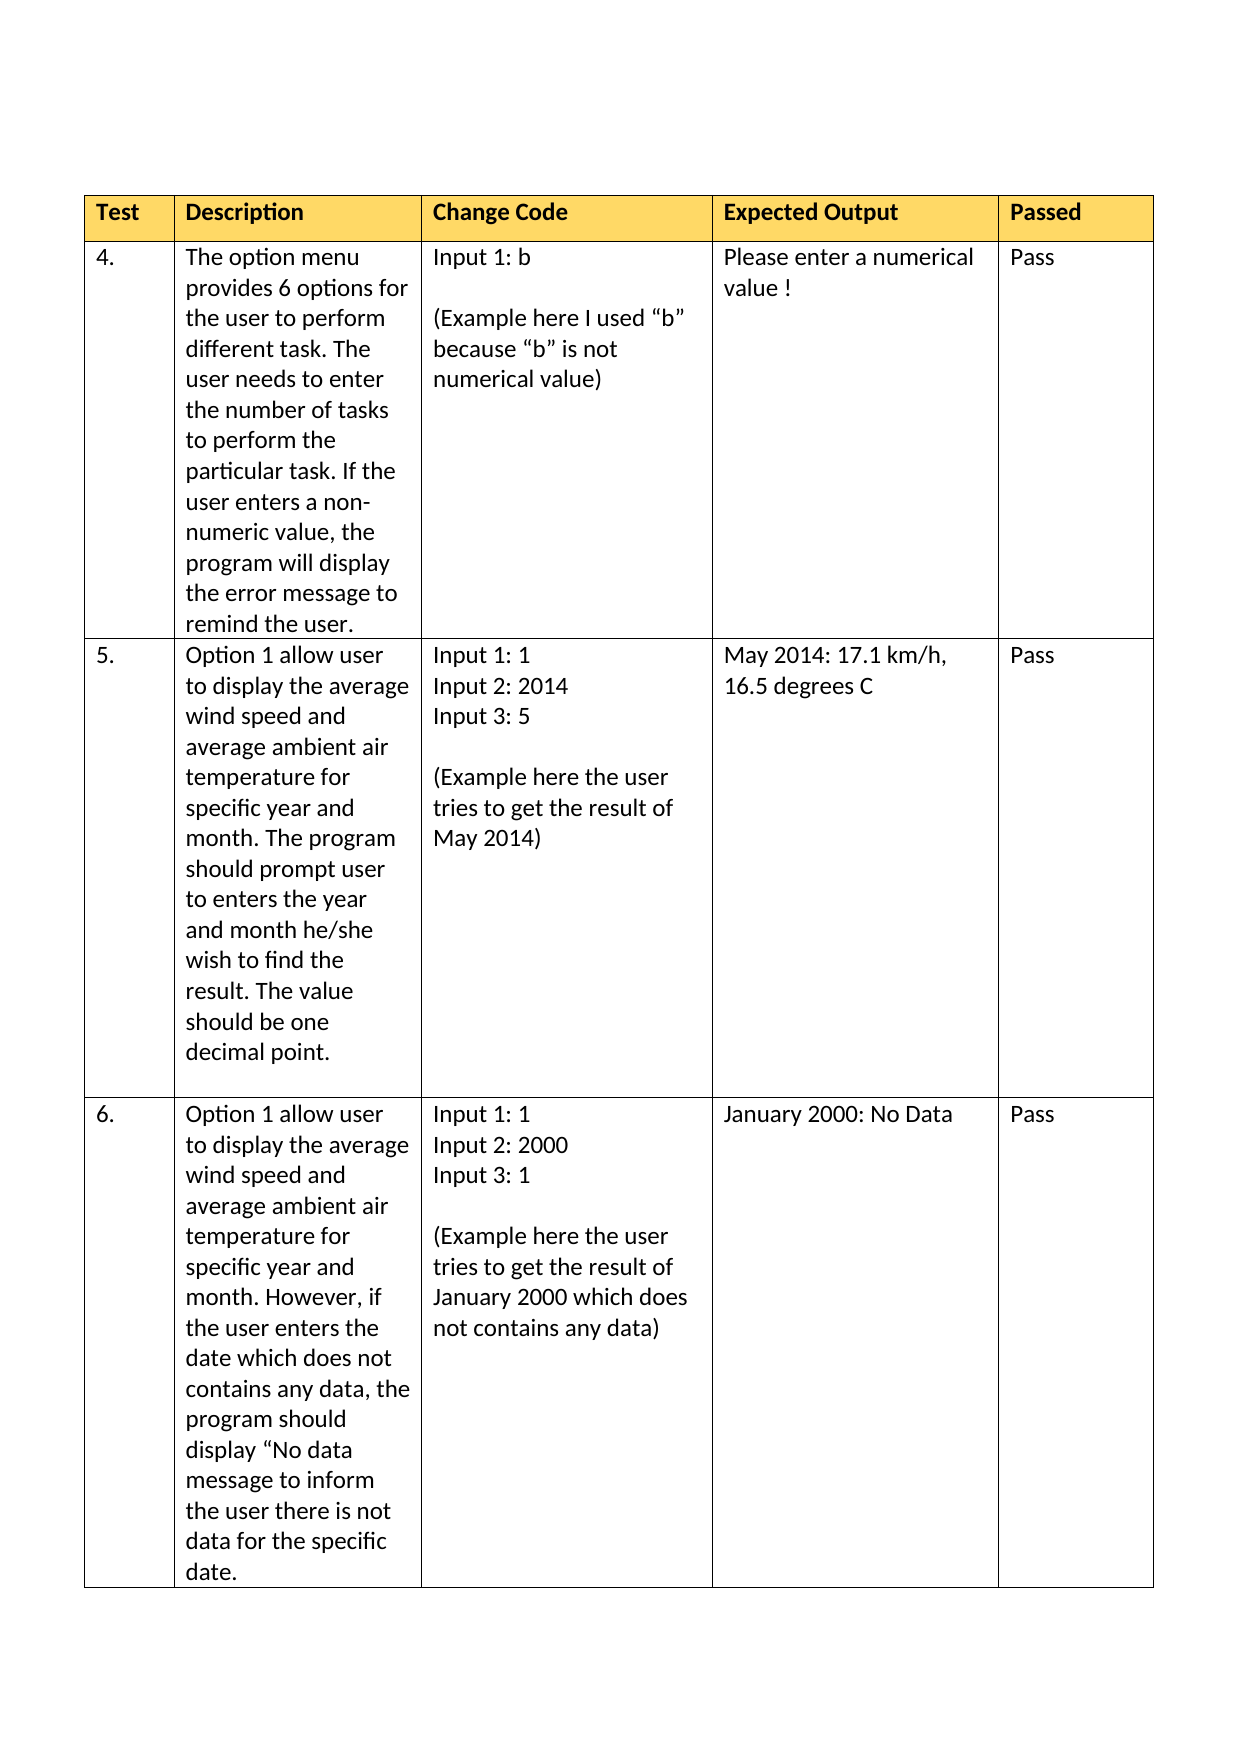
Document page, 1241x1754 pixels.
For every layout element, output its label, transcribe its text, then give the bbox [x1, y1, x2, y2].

table_cell The option menu provides 6 options for the user to perform different task. The user needs to enter the number of tasks to perform the particular task. If the user enters a non-numeric value, the program will display the error message to remind the user. [175, 242, 421, 638]
table_cell Option 1 allow user to display the average wind speed and average ambient air temperature for specific year and month. The program should prompt user to enters the year and month he/she wish to find the result. The value should be one decimal point. [175, 639, 421, 1097]
table_cell May 2014: 17.1 km/h, 16.5 degrees C [713, 639, 998, 1097]
table_cell Input 1: b (Example here I used “b” because “b” is not numerical value) [422, 242, 712, 638]
table_cell 5. [85, 639, 174, 1097]
table_cell Input 1: 1 Input 2: 2014 Input 3: 5 (Example here the user tries to get the result of May 2014) [422, 639, 712, 1097]
table_header Test [85, 196, 174, 241]
table_cell Pass [999, 639, 1153, 1097]
table_cell Pass [999, 242, 1153, 638]
table_cell 4. [85, 242, 174, 638]
table_header Change Code [422, 196, 712, 241]
table_cell Option 1 allow user to display the average wind speed and average ambient air temperature for specific year and month. However, if the user enters the date which does not contains any data, the program should display “No data message to inform the user there is not data for the specific date. [175, 1098, 421, 1587]
table_cell Pass [999, 1098, 1153, 1587]
table_cell 6. [85, 1098, 174, 1587]
table_header Passed [999, 196, 1153, 241]
table_header Expected Output [713, 196, 998, 241]
table_cell Input 1: 1 Input 2: 2000 Input 3: 1 (Example here the user tries to get the result of January 2000 which does not contains any data) [422, 1098, 712, 1587]
table_header Description [175, 196, 421, 241]
table_cell January 2000: No Data [713, 1098, 998, 1587]
table_cell Please enter a numerical value ! [713, 242, 998, 638]
